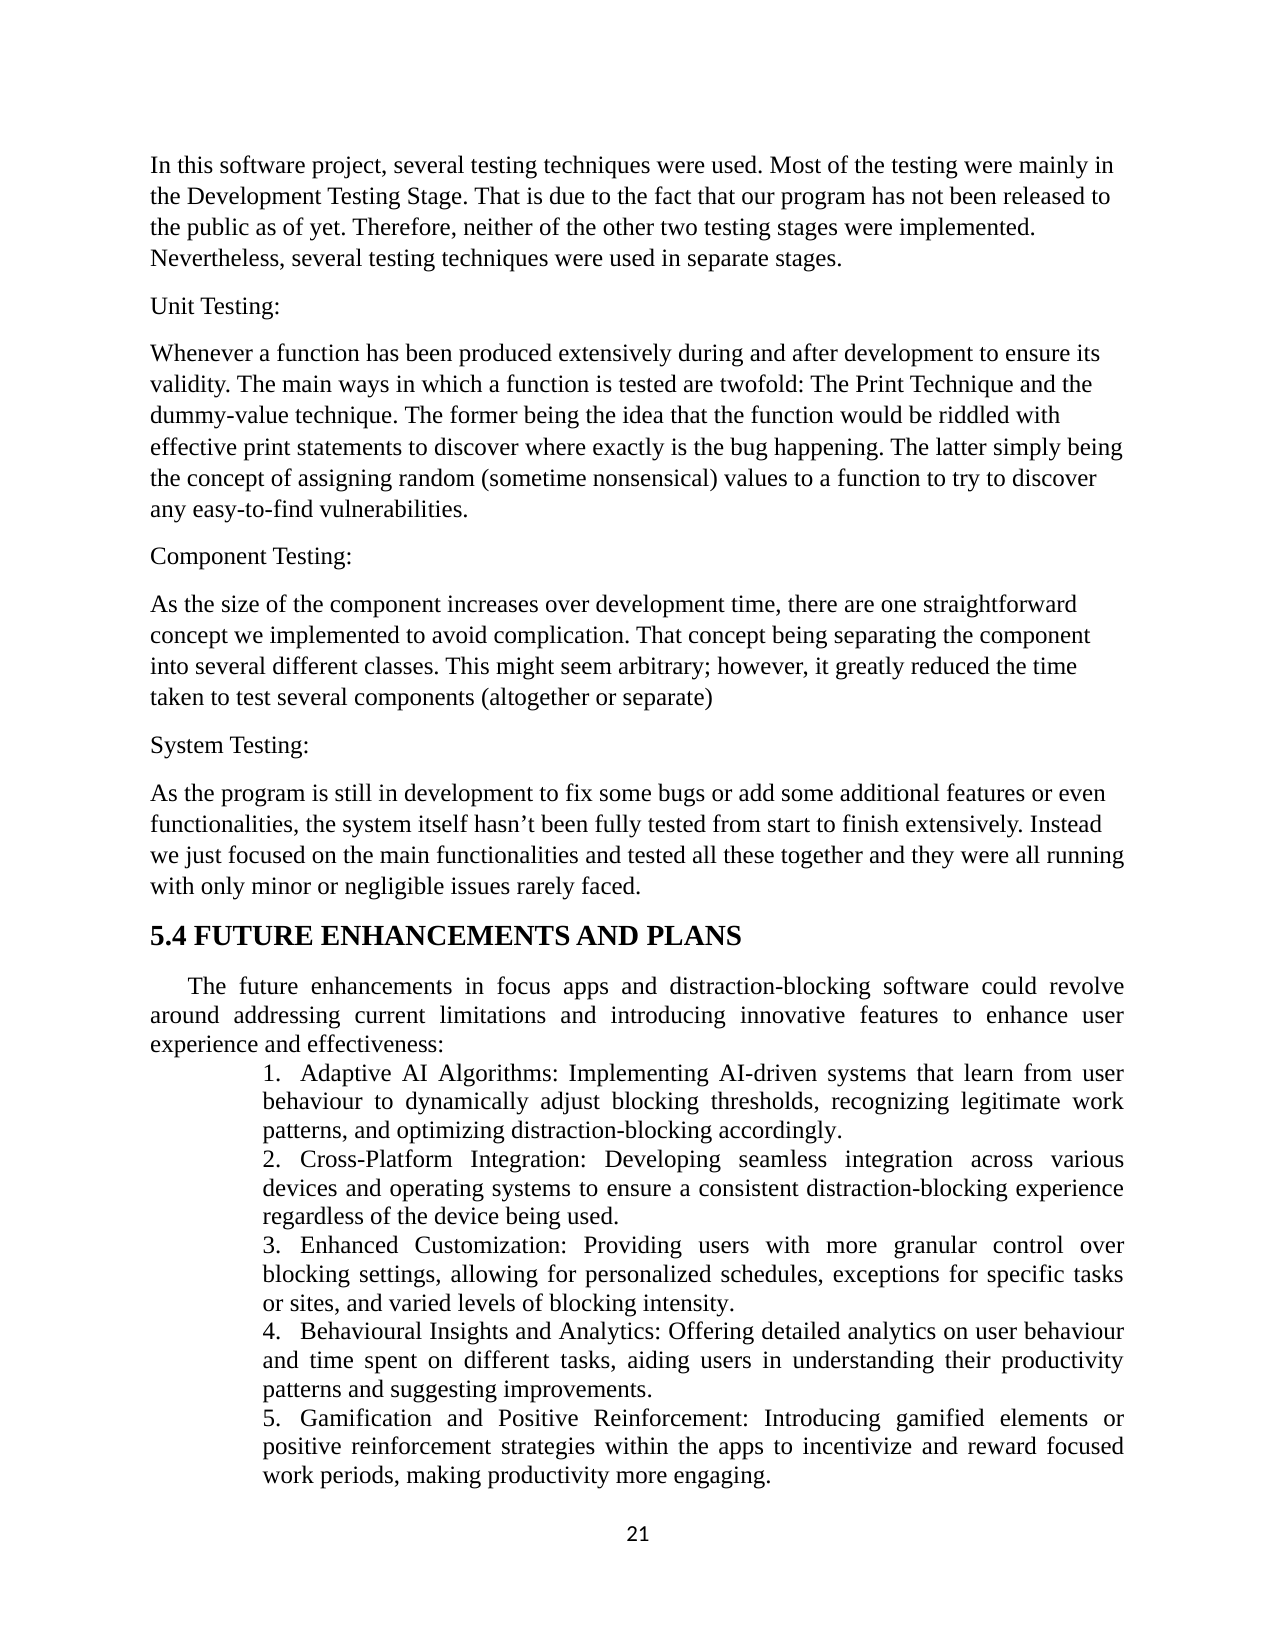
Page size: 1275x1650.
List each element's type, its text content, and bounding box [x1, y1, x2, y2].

text Component Testing: [150, 541, 1125, 570]
text System Testing: [150, 730, 1125, 759]
text 5.4 FUTURE ENHANCEMENTS AND PLANS [150, 918, 1125, 952]
text As the program is still in development to fix some bugs or add some additional features or even functionalities, the system itself hasn’t been fully tested from start to finish extensively. Instead we just focused on the main functionalities and tested all these together and they were all running with only minor or negligible issues rarely faced. [150, 778, 1125, 899]
text Unit Testing: [150, 291, 1125, 319]
text Whenever a function has been produced extensively during and after development to ensure its validity. The main ways in which a function is tested are twofold: The Print Technique and the dummy-value technique. The former being the idea that the function would be riddled with effective print statements to discover where exactly is the bug happening. The latter simply being the concept of assigning random (sometime nonsensical) values to a function to try to discover any easy-to-find vulnerabilities. [150, 338, 1125, 522]
list Behavioural Insights and Analytics: Offering detailed analytics on user behaviour and time spent on different tasks, aiding users in understanding their productivity patterns and suggesting improvements. [262, 1316, 1125, 1403]
list Gamification and Positive Reinforcement: Introducing gamified elements or positive reinforcement strategies within the apps to incentivize and reward focused work periods, making productivity more engaging. [262, 1403, 1125, 1489]
list Adaptive AI Algorithms: Implementing AI-driven systems that learn from user behaviour to dynamically adjust blocking thresholds, recognizing legitimate work patterns, and optimizing distraction-blocking accordingly. [262, 1058, 1125, 1144]
list Enhanced Customization: Providing users with more granular control over blocking settings, allowing for personalized schedules, exceptions for specific tasks or sites, and varied levels of blocking intensity. [262, 1230, 1125, 1316]
text As the size of the component increases over development time, there are one straightforward concept we implemented to avoid complication. That concept being separating the component into several different classes. This might seem arbitrary; however, it greatly reduced the time taken to test several components (altogether or separate) [150, 589, 1125, 711]
text The future enhancements in focus apps and distraction-blocking software could revolve around addressing current limitations and introducing innovative features to enhance user experience and effectiveness: [150, 971, 1125, 1058]
text In this software project, several testing techniques were used. Most of the testing were mainly in the Development Testing Stage. That is due to the fact that our program has not been released to the public as of yet. Therefore, neither of the other two testing stages were implemented. Nevertheless, several testing techniques were used in separate stages. [150, 150, 1125, 272]
list Cross-Platform Integration: Developing seamless integration across various devices and operating systems to ensure a consistent distraction-blocking experience regardless of the device being used. [262, 1144, 1125, 1230]
